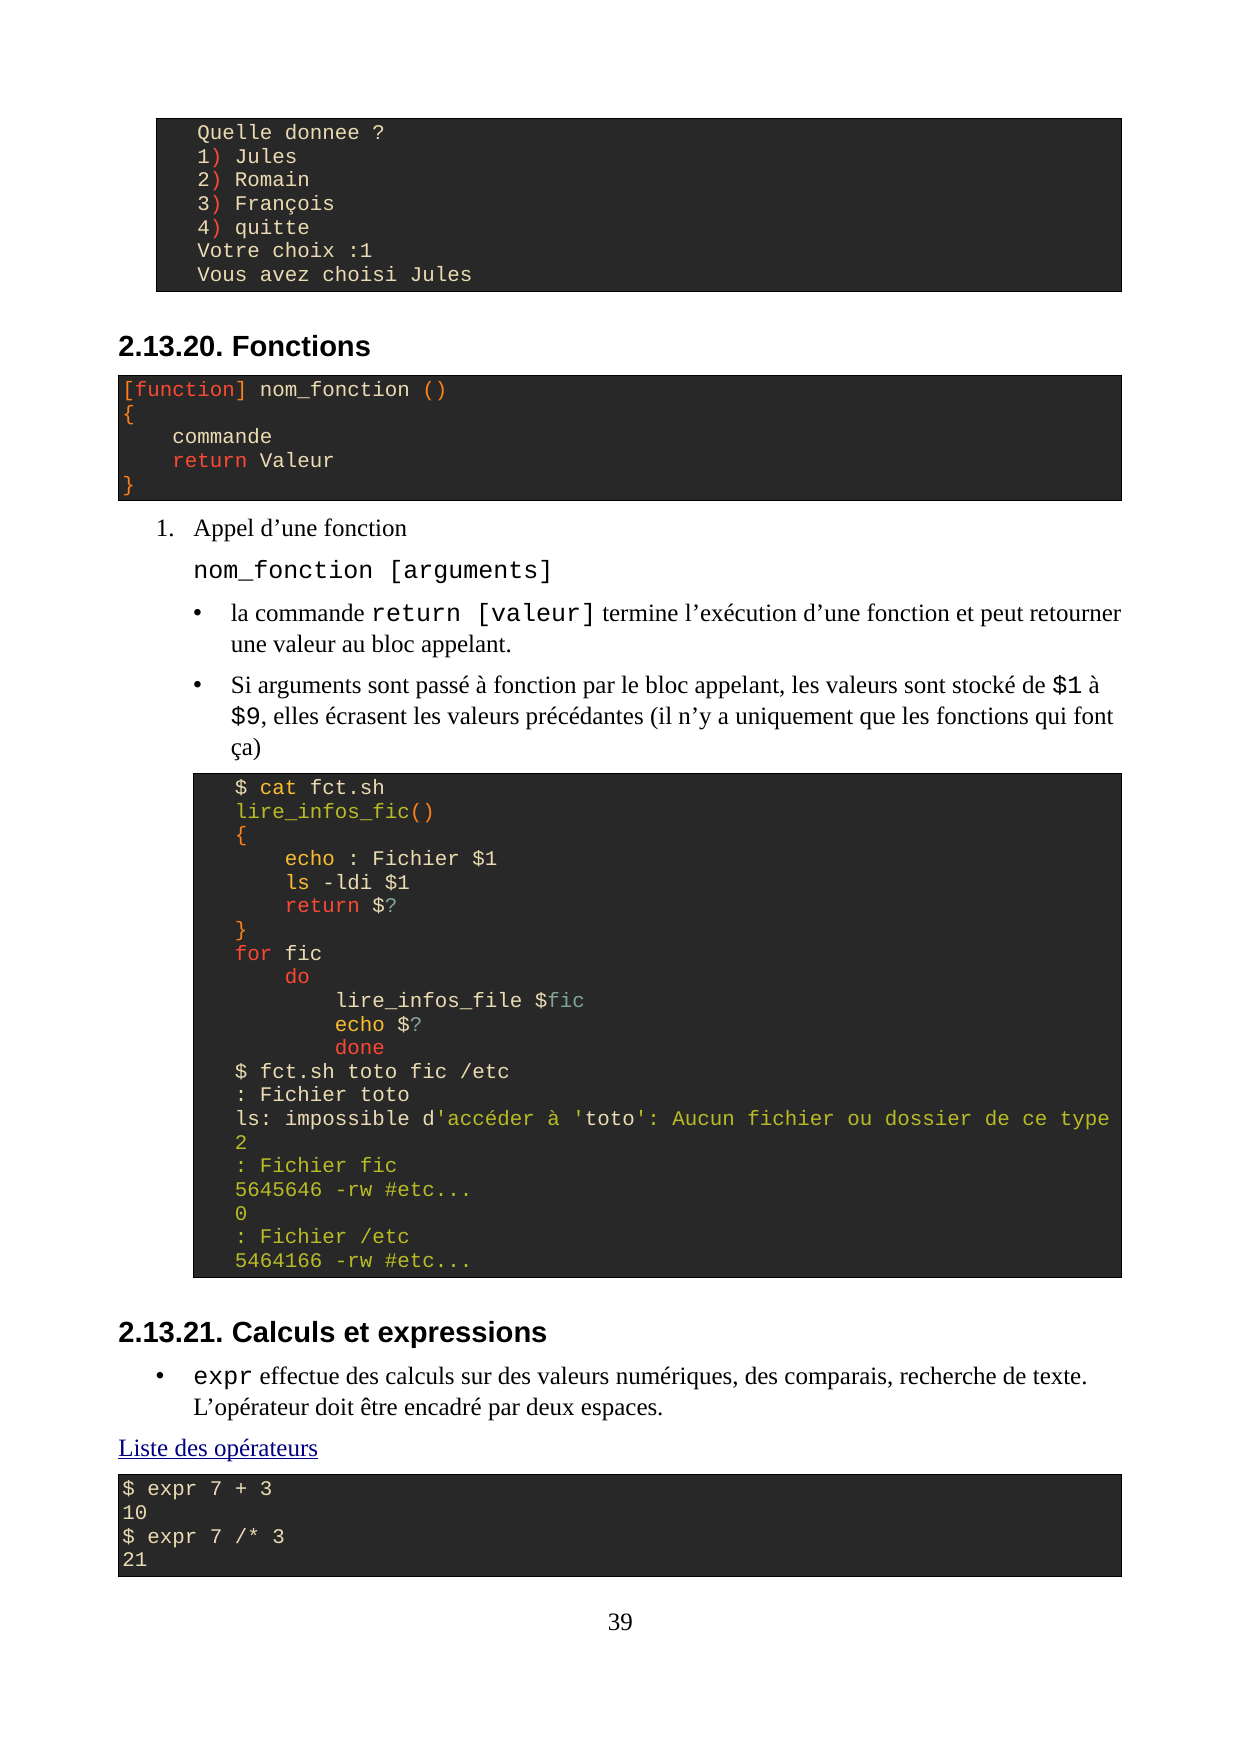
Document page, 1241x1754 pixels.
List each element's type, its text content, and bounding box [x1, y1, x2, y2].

list 2 [194, 1128, 1121, 1151]
list $ fct.sh toto fic /etc [194, 1057, 1121, 1081]
text $ expr 7 + 3 [119, 1475, 1121, 1498]
list Votre choix :1 [157, 236, 1121, 260]
subtitle Calculs et expressions [118, 1315, 1122, 1348]
text return Valeur [119, 446, 1121, 469]
list ls: impossible d'accéder à 'toto': Aucun fichier ou dossier de ce type [194, 1104, 1121, 1128]
list 1) Jules [157, 142, 1121, 165]
list { [194, 820, 1121, 844]
list done [194, 1033, 1121, 1057]
list ls -ldi $1 [194, 868, 1121, 891]
list 2) Romain [157, 165, 1121, 189]
text [function] nom_fonction () [119, 376, 1121, 399]
list do [194, 962, 1121, 986]
list 5645646 -rw #etc... [194, 1175, 1121, 1199]
list Quelle donnee ? [157, 119, 1121, 142]
list lire_infos_file $fic [194, 986, 1121, 1009]
text 21 [119, 1545, 1121, 1576]
list $ cat fct.sh [194, 774, 1121, 797]
list 4) quitte [157, 213, 1121, 236]
list return $? [194, 891, 1121, 915]
text } [119, 469, 1121, 500]
list 0 [194, 1199, 1121, 1222]
list 3) François [157, 189, 1121, 213]
text commande [119, 422, 1121, 446]
list echo : Fichier $1 [194, 844, 1121, 868]
list nom_fonction [arguments] [156, 555, 1122, 586]
list 5464166 -rw #etc... [194, 1246, 1121, 1277]
text { [119, 399, 1121, 422]
list lire_infos_fic() [194, 797, 1121, 820]
list Appel d’une fonction [156, 513, 1122, 542]
list : Fichier /etc [194, 1222, 1121, 1246]
text Liste des opérateurs [118, 1433, 1122, 1462]
list Vous avez choisi Jules [157, 260, 1121, 291]
subtitle Fonctions [118, 329, 1122, 362]
list for fic [194, 939, 1121, 962]
text $ expr 7 /* 3 [119, 1522, 1121, 1545]
list } [194, 915, 1121, 939]
text 10 [119, 1498, 1121, 1522]
list expr effectue des calculs sur des valeurs numériques, des comparais, recherche de texte. L’opérateur doit être encadré par deux espaces. [156, 1361, 1122, 1421]
list echo $? [194, 1009, 1121, 1033]
list : Fichier toto [194, 1081, 1121, 1104]
list la commande return [valeur] termine l’exécution d’une fonction et peut retourner une valeur au bloc appelant. [193, 598, 1122, 658]
list : Fichier fic [194, 1151, 1121, 1175]
list Si arguments sont passé à fonction par le bloc appelant, les valeurs sont stocké de $1 à $9, elles écrasent les valeurs précédantes (il n’y a uniquement que les fonctions qui font ça) [193, 670, 1122, 761]
